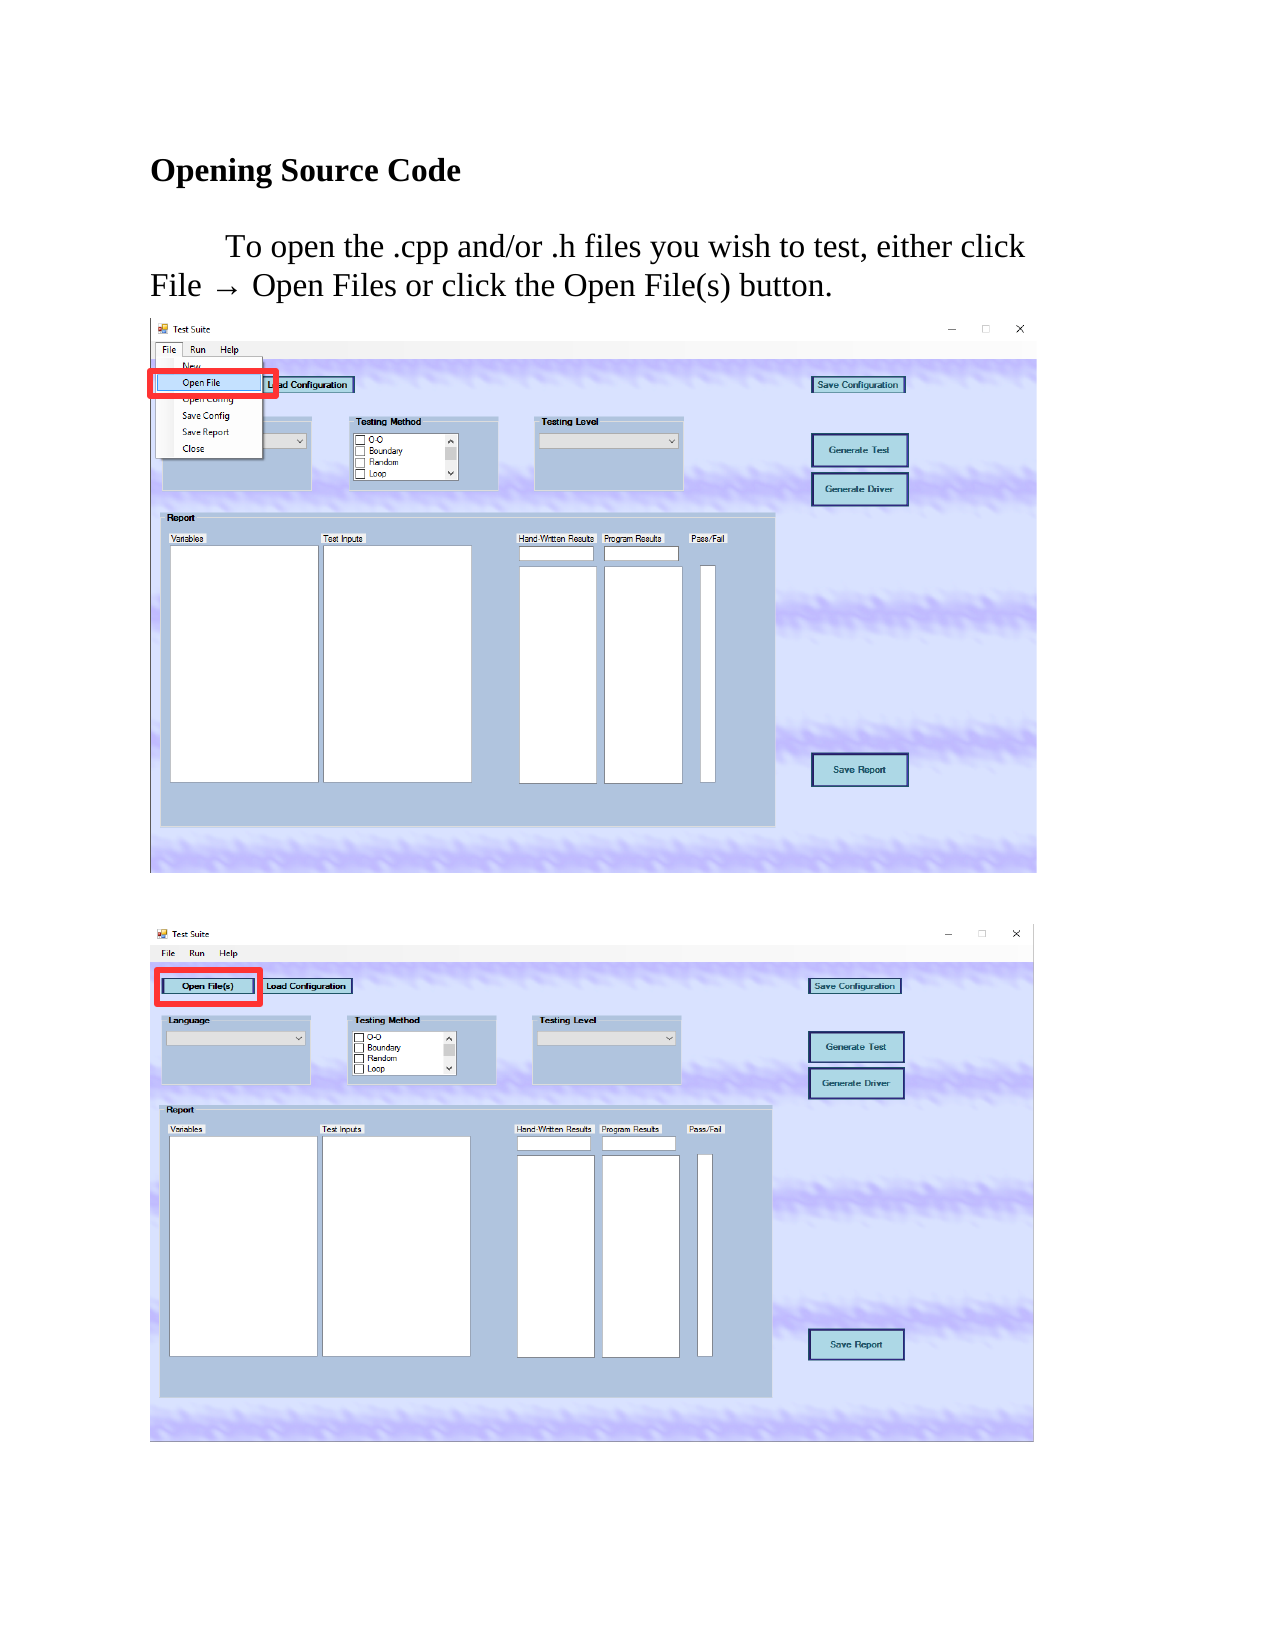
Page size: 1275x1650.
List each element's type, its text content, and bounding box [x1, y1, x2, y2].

picture [150, 318, 1037, 873]
text File → Open Files or click the Open File(s) button. [150, 265, 1125, 303]
text Opening Source Code [150, 150, 1125, 188]
picture [153, 374, 273, 393]
text To open the .cpp and/or .h files you wish to test, either click [150, 227, 1125, 265]
picture [150, 924, 1034, 1442]
